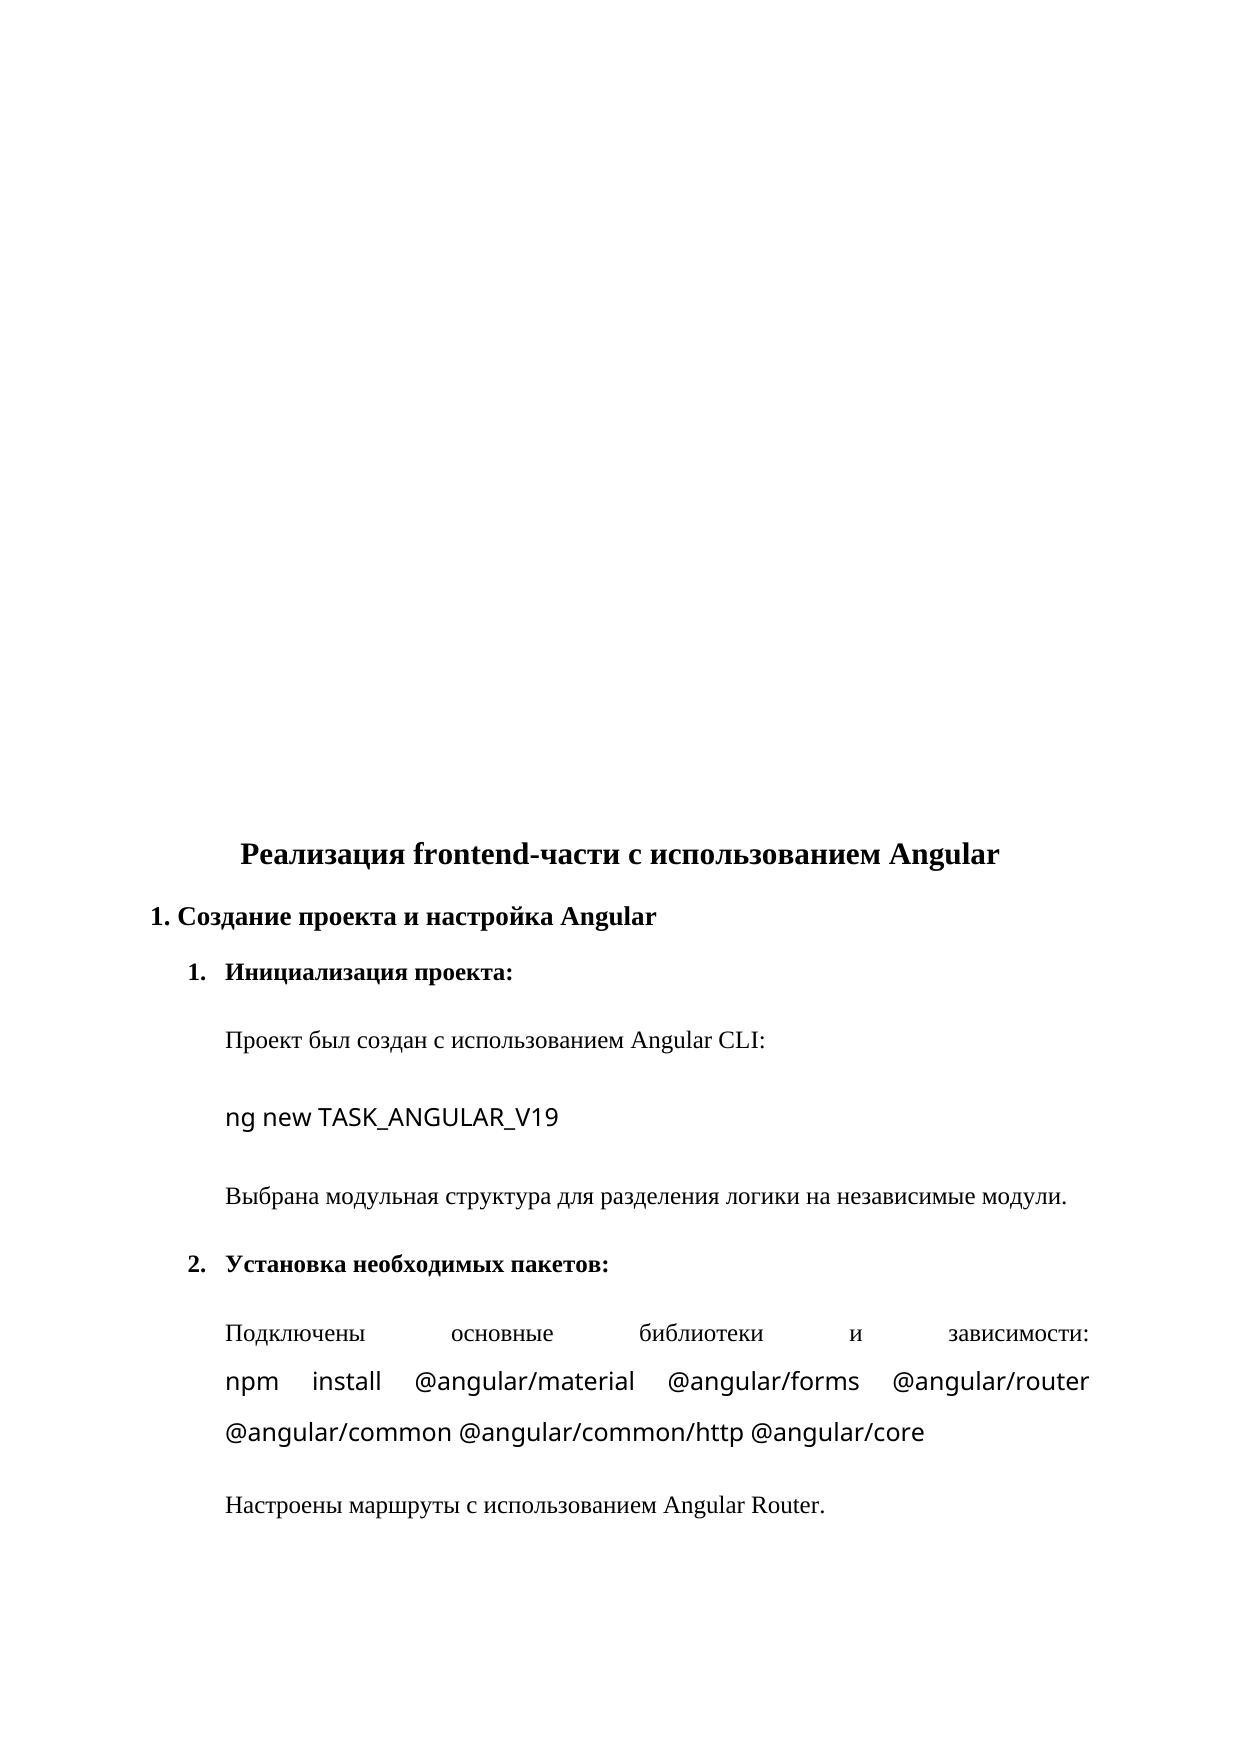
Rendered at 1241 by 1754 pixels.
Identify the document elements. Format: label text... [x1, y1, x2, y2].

text Настроены маршруты с использованием Angular Router. [150, 1491, 1090, 1519]
text ng new TASK_ANGULAR_V19 [225, 1099, 1090, 1133]
subtitle 1. Создание проекта и настройка Angular [150, 901, 1090, 932]
list Инициализация проекта: [187, 957, 1090, 985]
text Выбрана модульная структура для разделения логики на независимые модули. [225, 1181, 1090, 1210]
text Проект был создан с использованием Angular CLI: [225, 1025, 1090, 1053]
list Установка необходимых пакетов: [187, 1249, 1090, 1278]
subtitle Реализация frontend-части с использованием Angular [150, 835, 1090, 871]
text Подключены основные библиотеки и зависимости: npm install @angular/material @angular/forms @angular/router @angular/common @angular/common/http @angular/core [225, 1318, 1090, 1448]
